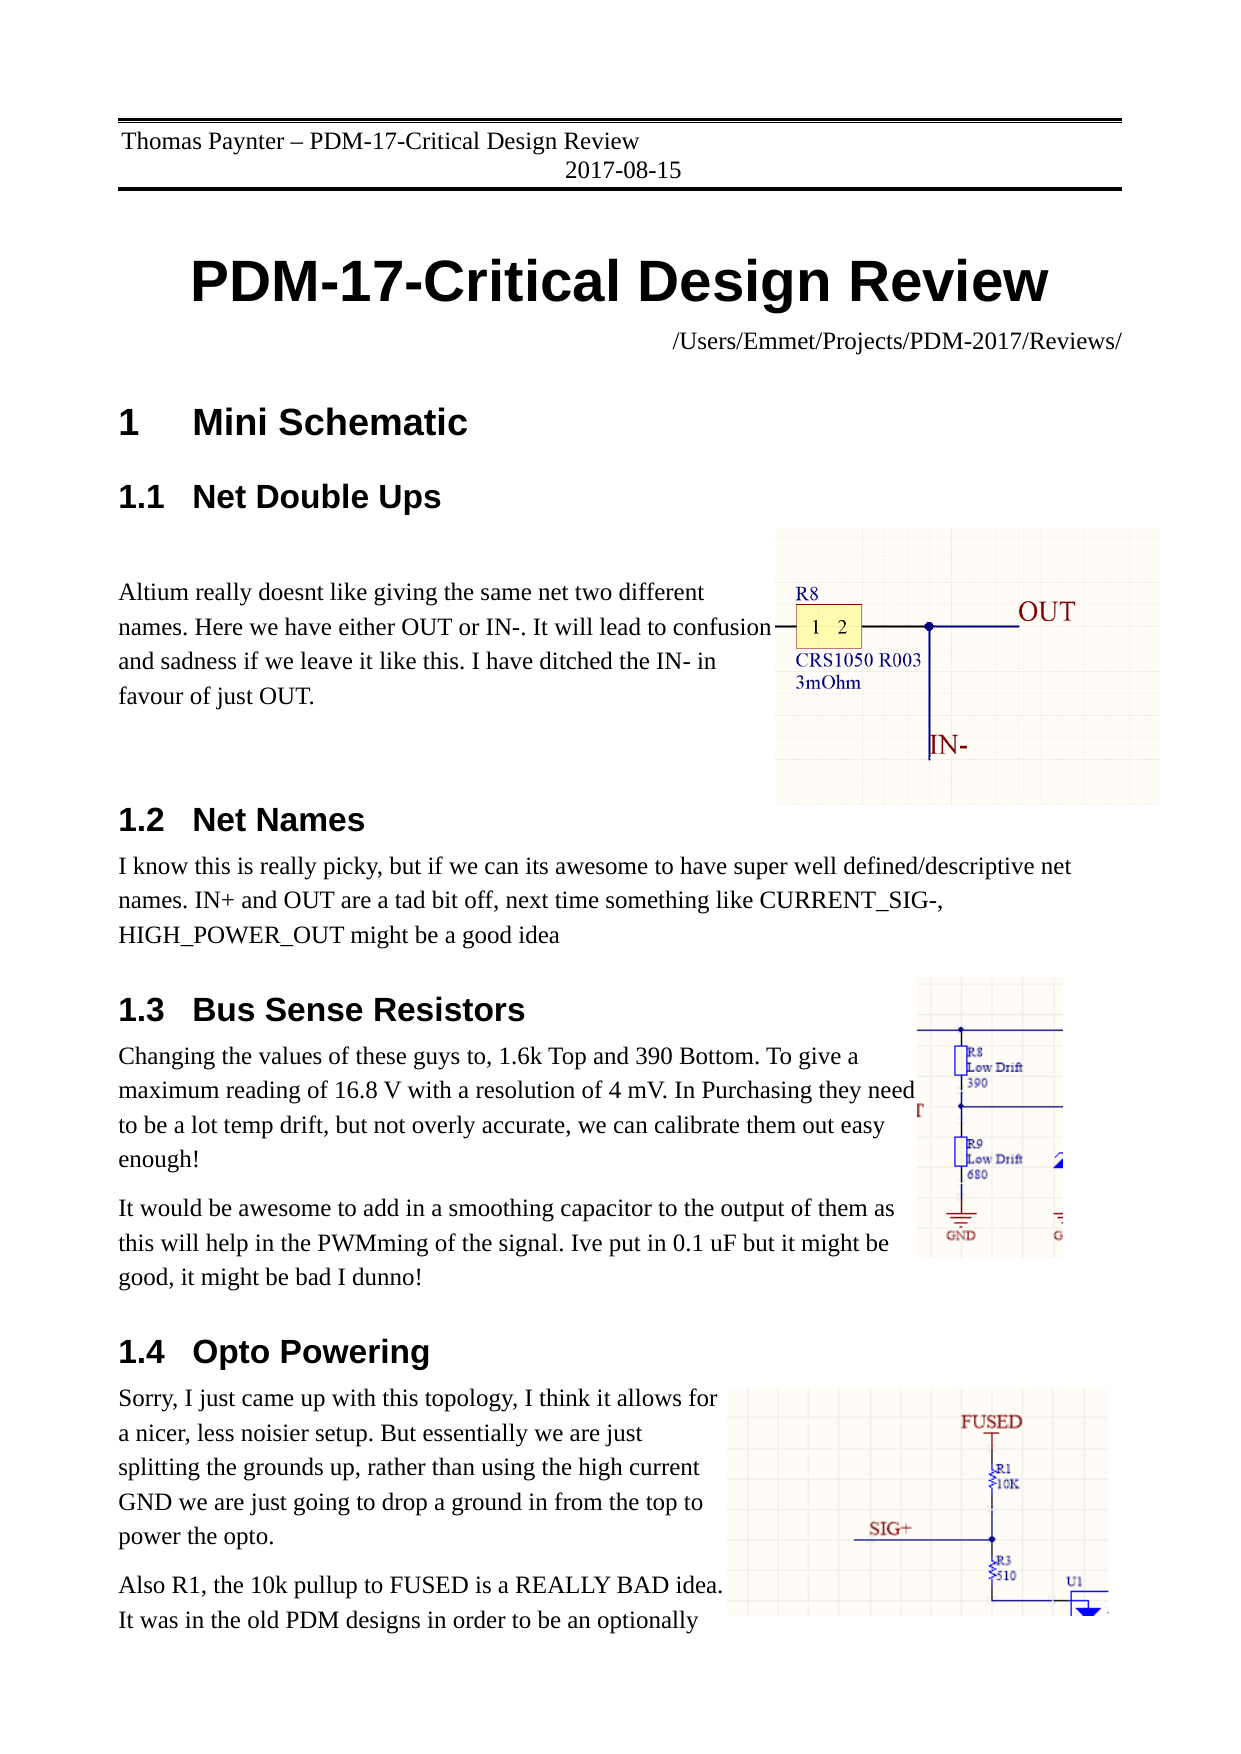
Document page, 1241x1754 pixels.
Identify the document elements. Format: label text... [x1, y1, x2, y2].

subtitle Bus Sense Resistors [118, 990, 916, 1028]
picture [775, 528, 1160, 805]
picture [726, 1389, 1109, 1616]
text I know this is really picky, but if we can its awesome to have super well defined/descriptive net names. IN+ and OUT are a tad bit off, next time something like CURRENT_SIG-, HIGH_POWER_OUT might be a good idea [118, 851, 1122, 948]
subtitle Net Names [118, 800, 1122, 838]
subtitle Mini Schematic [118, 400, 1122, 444]
subtitle Net Double Ups [118, 477, 1122, 516]
text Altium really doesnt like giving the same net two different names. Here we have either OUT or IN-. It will lead to confusion and sadness if we leave it like this. I have ditched the IN- in favour of just OUT. [118, 577, 775, 709]
subtitle Opto Powering [118, 1332, 1122, 1371]
text Also R1, the 10k pullup to FUSED is a REALLY BAD idea. It was in the old PDM designs in order to be an optionally [118, 1570, 1122, 1633]
text /Users/Emmet/Projects/PDM-2017/Reviews/ [118, 326, 1122, 355]
text Sorry, I just came up with this topology, I think it allows for a nicer, less noisier setup. But essentially we are just splitting the grounds up, rather than using the high current GND we are just going to drop a ground in from the top to power the opto. [118, 1383, 1122, 1550]
subtitle [1063, 990, 1122, 1028]
text It would be awesome to add in a smoothing capacitor to the output of them as this will help in the PWMming of the signal. Ive put in 0.1 uF but it might be good, it might be bad I dunno! [118, 1193, 1122, 1291]
picture [916, 977, 1063, 1258]
text Changing the values of these guys to, 1.6k Top and 390 Bottom. To give a maximum reading of 16.8 V with a resolution of 4 mV. In Purchasing they need to be a lot temp drift, but not overly accurate, we can calibrate them out easy enough! [118, 1041, 916, 1173]
title PDM-17-Critical Design Review [118, 246, 1122, 313]
text [1063, 1041, 1122, 1173]
